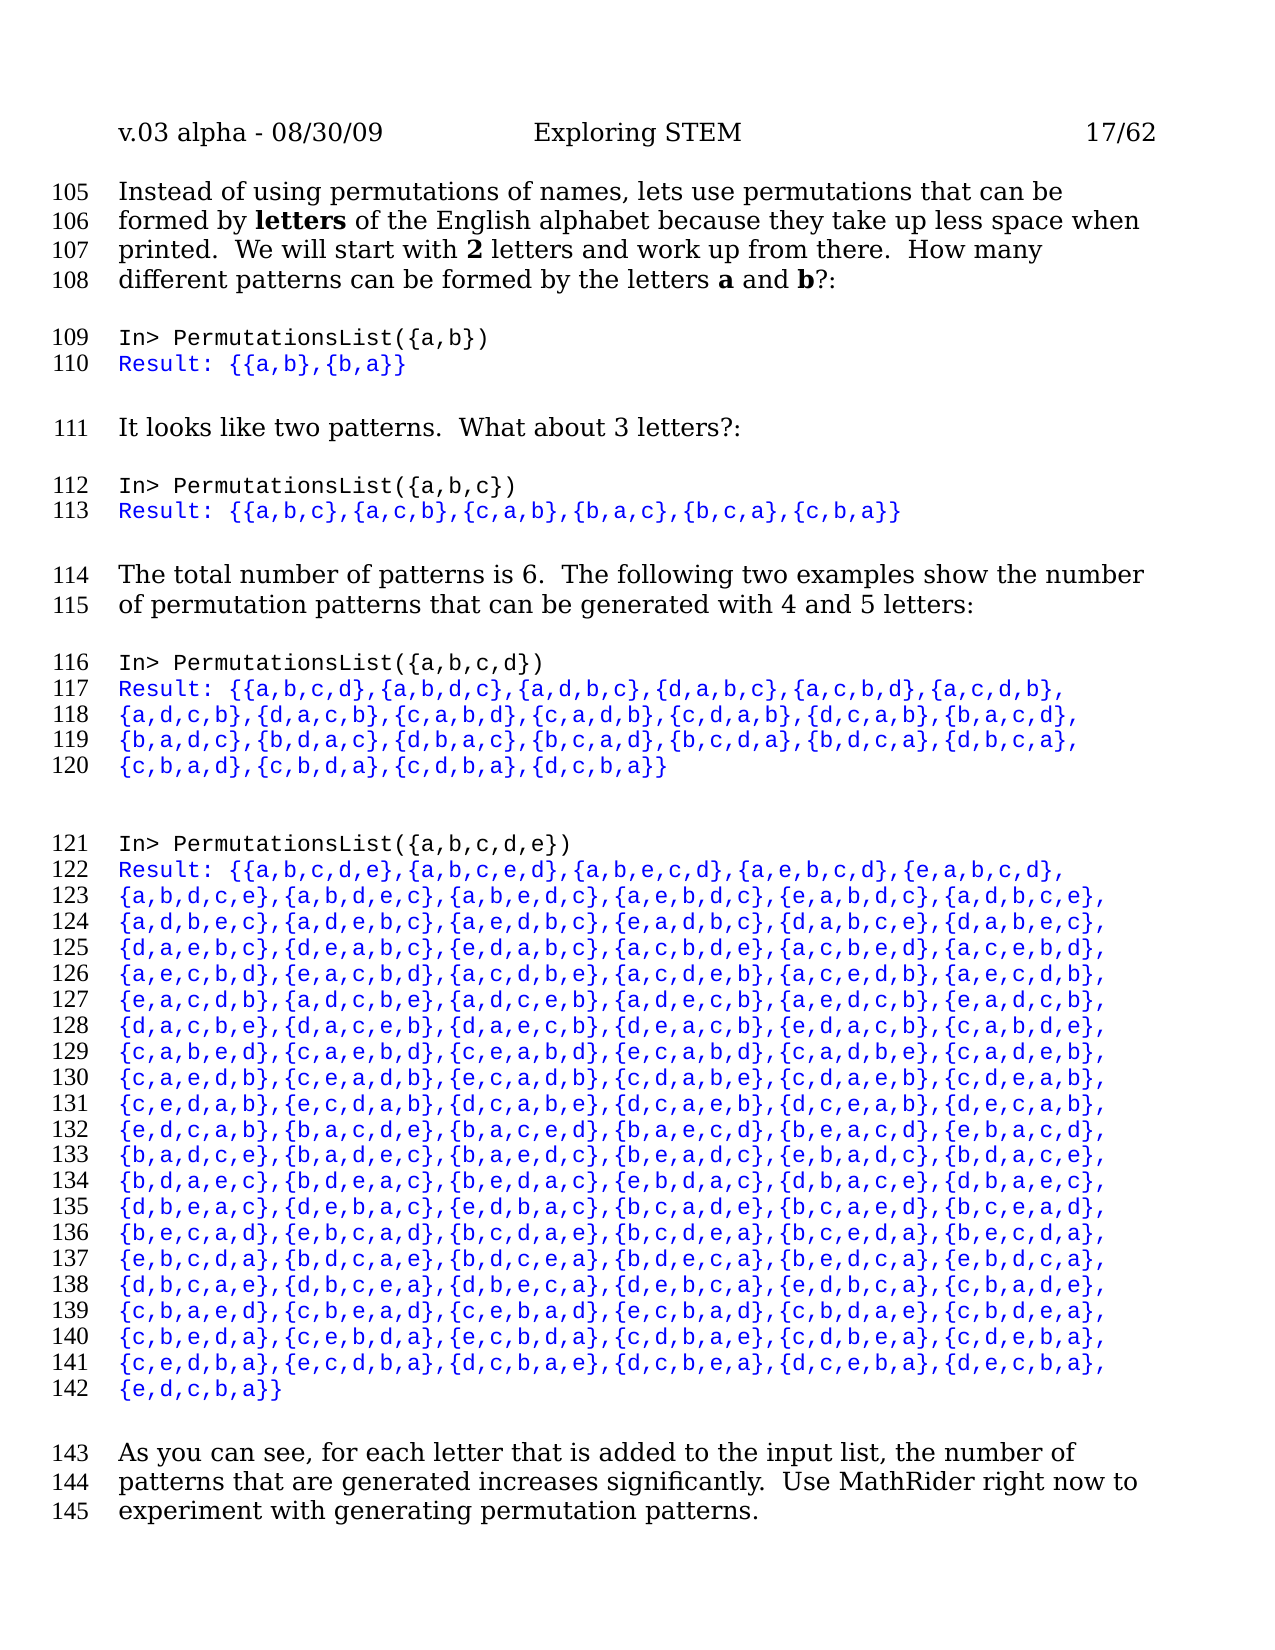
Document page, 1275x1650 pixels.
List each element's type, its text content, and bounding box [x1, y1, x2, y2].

text Result: {{a,b,c,d,e},{a,b,c,e,d},{a,b,e,c,d},{a,e,b,c,d},{e,a,b,c,d},{a,b,d,c,e},{a,b,d,e,c},{a,b,e,d,c},{a,e,b,d,c},{e,a,b,d,c},{a,d,b,c,e},{a,d,b,e,c},{a,d,e,b,c},{a,e,d,b,c},{e,a,d,b,c},{d,a,b,c,e},{d,a,b,e,c},{d,a,e,b,c},{d,e,a,b,c},{e,d,a,b,c},{a,c,b,d,e},{a,c,b,e,d},{a,c,e,b,d},{a,e,c,b,d},{e,a,c,b,d},{a,c,d,b,e},{a,c,d,e,b},{a,c,e,d,b},{a,e,c,d,b},{e,a,c,d,b},{a,d,c,b,e},{a,d,c,e,b},{a,d,e,c,b},{a,e,d,c,b},{e,a,d,c,b},{d,a,c,b,e},{d,a,c,e,b},{d,a,e,c,b},{d,e,a,c,b},{e,d,a,c,b},{c,a,b,d,e},{c,a,b,e,d},{c,a,e,b,d},{c,e,a,b,d},{e,c,a,b,d},{c,a,d,b,e},{c,a,d,e,b},{c,a,e,d,b},{c,e,a,d,b},{e,c,a,d,b},{c,d,a,b,e},{c,d,a,e,b},{c,d,e,a,b},{c,e,d,a,b},{e,c,d,a,b},{d,c,a,b,e},{d,c,a,e,b},{d,c,e,a,b},{d,e,c,a,b},{e,d,c,a,b},{b,a,c,d,e},{b,a,c,e,d},{b,a,e,c,d},{b,e,a,c,d},{e,b,a,c,d},{b,a,d,c,e},{b,a,d,e,c},{b,a,e,d,c},{b,e,a,d,c},{e,b,a,d,c},{b,d,a,c,e},{b,d,a,e,c},{b,d,e,a,c},{b,e,d,a,c},{e,b,d,a,c},{d,b,a,c,e},{d,b,a,e,c},{d,b,e,a,c},{d,e,b,a,c},{e,d,b,a,c},{b,c,a,d,e},{b,c,a,e,d},{b,c,e,a,d},{b,e,c,a,d},{e,b,c,a,d},{b,c,d,a,e},{b,c,d,e,a},{b,c,e,d,a},{b,e,c,d,a},{e,b,c,d,a},{b,d,c,a,e},{b,d,c,e,a},{b,d,e,c,a},{b,e,d,c,a},{e,b,d,c,a},{d,b,c,a,e},{d,b,c,e,a},{d,b,e,c,a},{d,e,b,c,a},{e,d,b,c,a},{c,b,a,d,e},{c,b,a,e,d},{c,b,e,a,d},{c,e,b,a,d},{e,c,b,a,d},{c,b,d,a,e},{c,b,d,e,a},{c,b,e,d,a},{c,e,b,d,a},{e,c,b,d,a},{c,d,b,a,e},{c,d,b,e,a},{c,d,e,b,a},{c,e,d,b,a},{e,c,d,b,a},{d,c,b,a,e},{d,c,b,e,a},{d,c,e,b,a},{d,e,c,b,a},{e,d,c,b,a}} [118, 858, 1157, 1403]
text As you can see, for each letter that is added to the input list, the number of patterns that are generated increases significantly. Use MathRider right now to experiment with generating permutation patterns. [118, 1438, 1157, 1526]
text Result: {{a,b},{b,a}} [118, 352, 1157, 378]
text The total number of patterns is 6. The following two examples show the number of permutation patterns that can be generated with 4 and 5 letters: [118, 561, 1157, 619]
text Instead of using permutations of names, lets use permutations that can be formed by letters of the English alphabet because they take up less space when printed. We will start with 2 letters and work up from there. How many different patterns can be formed by the letters a and b?: [118, 177, 1157, 294]
text In> PermutationsList({a,b,c}) [118, 474, 1157, 500]
text In> PermutationsList({a,b,c,d}) [118, 651, 1157, 677]
text It looks like two patterns. What about 3 letters?: [118, 413, 1157, 442]
text In> PermutationsList({a,b,c,d,e}) [118, 833, 1157, 858]
text Result: {{a,b,c},{a,c,b},{c,a,b},{b,a,c},{b,c,a},{c,b,a}} [118, 500, 1157, 526]
text In> PermutationsList({a,b}) [118, 326, 1157, 352]
text Result: {{a,b,c,d},{a,b,d,c},{a,d,b,c},{d,a,b,c},{a,c,b,d},{a,c,d,b},{a,d,c,b},{d,a,c,b},{c,a,b,d},{c,a,d,b},{c,d,a,b},{d,c,a,b},{b,a,c,d},{b,a,d,c},{b,d,a,c},{d,b,a,c},{b,c,a,d},{b,c,d,a},{b,d,c,a},{d,b,c,a},{c,b,a,d},{c,b,d,a},{c,d,b,a},{d,c,b,a}} [118, 677, 1157, 781]
